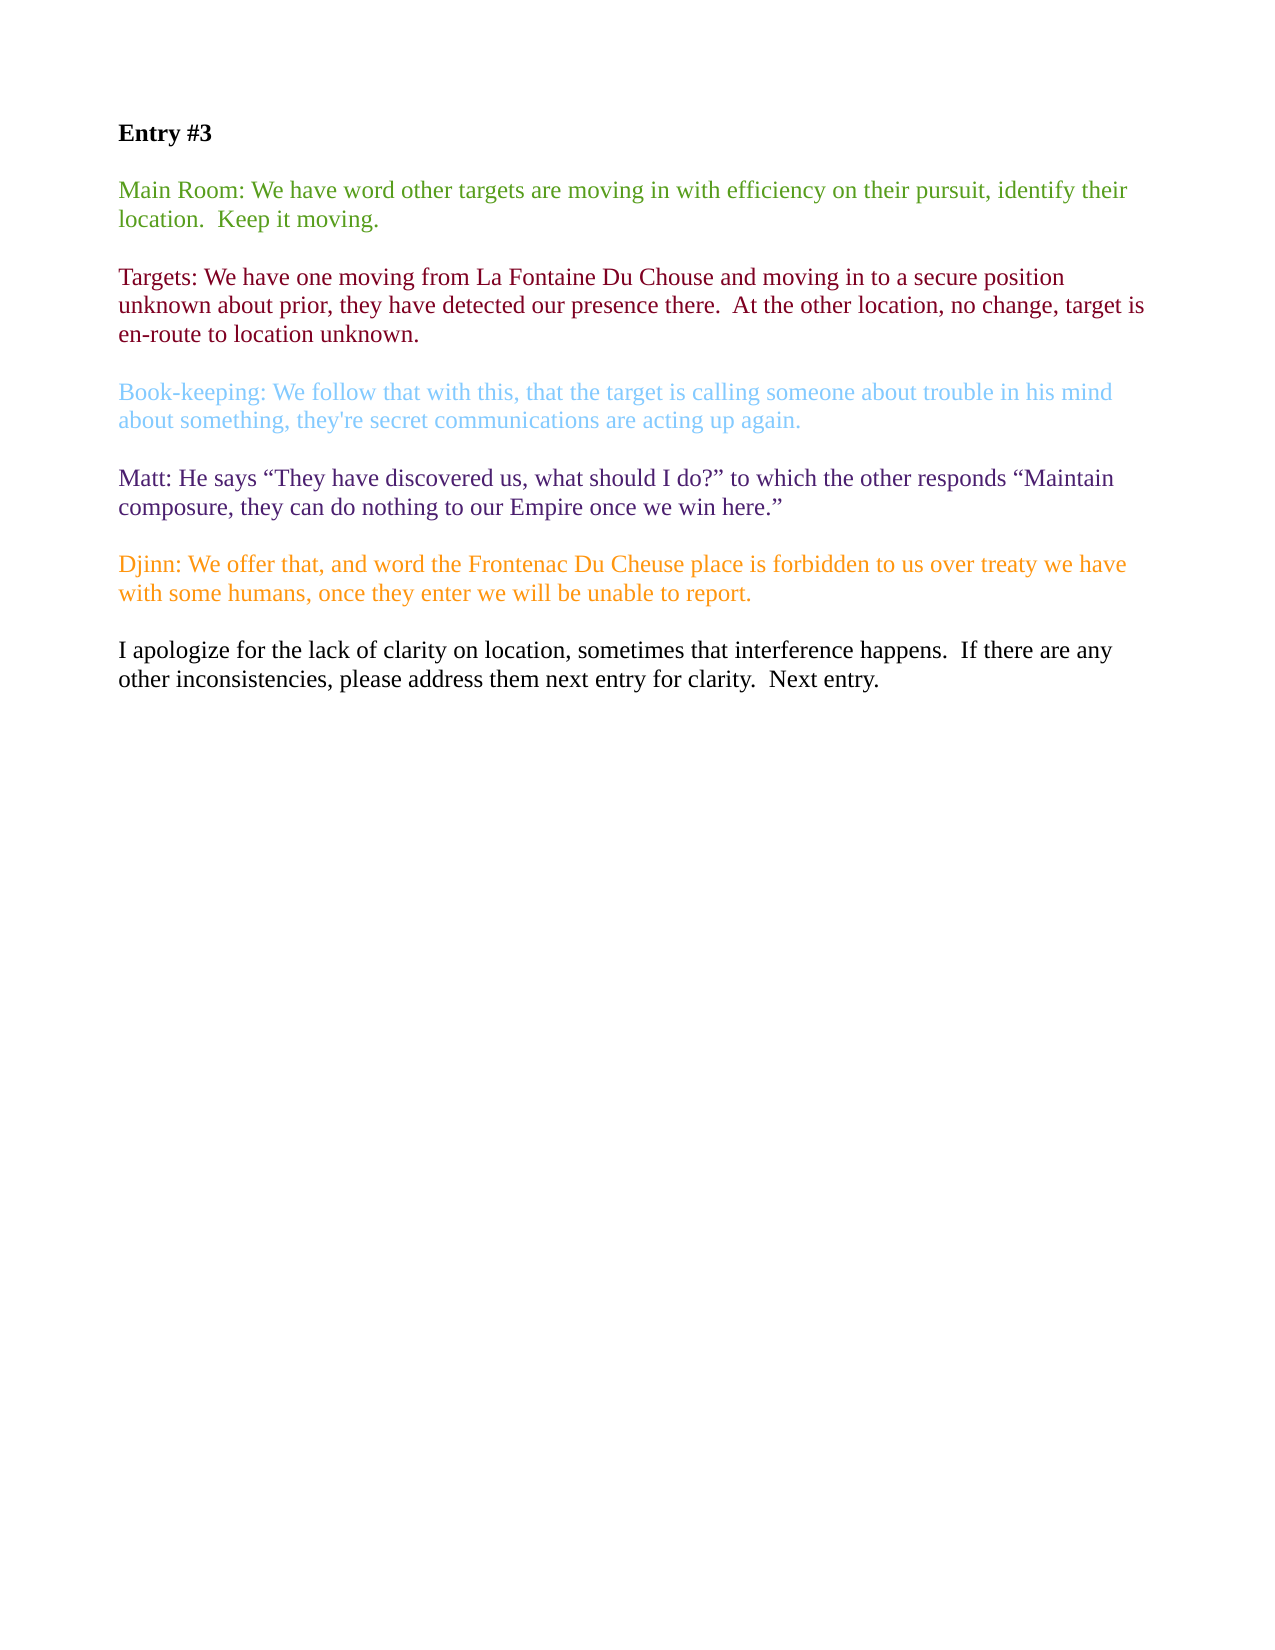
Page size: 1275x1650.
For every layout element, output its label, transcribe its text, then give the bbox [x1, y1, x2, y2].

text Main Room: We have word other targets are moving in with efficiency on their pursuit, identify their location. Keep it moving. [118, 176, 1157, 233]
text Entry #3 [118, 118, 1157, 147]
text Djinn: We offer that, and word the Frontenac Du Cheuse place is forbidden to us over treaty we have with some humans, once they enter we will be unable to report. [118, 549, 1157, 607]
text I apologize for the lack of clarity on location, sometimes that interference happens. If there are any other inconsistencies, please address them next entry for clarity. Next entry. [118, 636, 1157, 693]
text Book-keeping: We follow that with this, that the target is calling someone about trouble in his mind about something, they're secret communications are acting up again. [118, 377, 1157, 434]
text Matt: He says “They have discovered us, what should I do?” to which the other responds “Maintain composure, they can do nothing to our Empire once we win here.” [118, 463, 1157, 521]
text Targets: We have one moving from La Fontaine Du Chouse and moving in to a secure position unknown about prior, they have detected our presence there. At the other location, no change, target is en-route to location unknown. [118, 262, 1157, 348]
